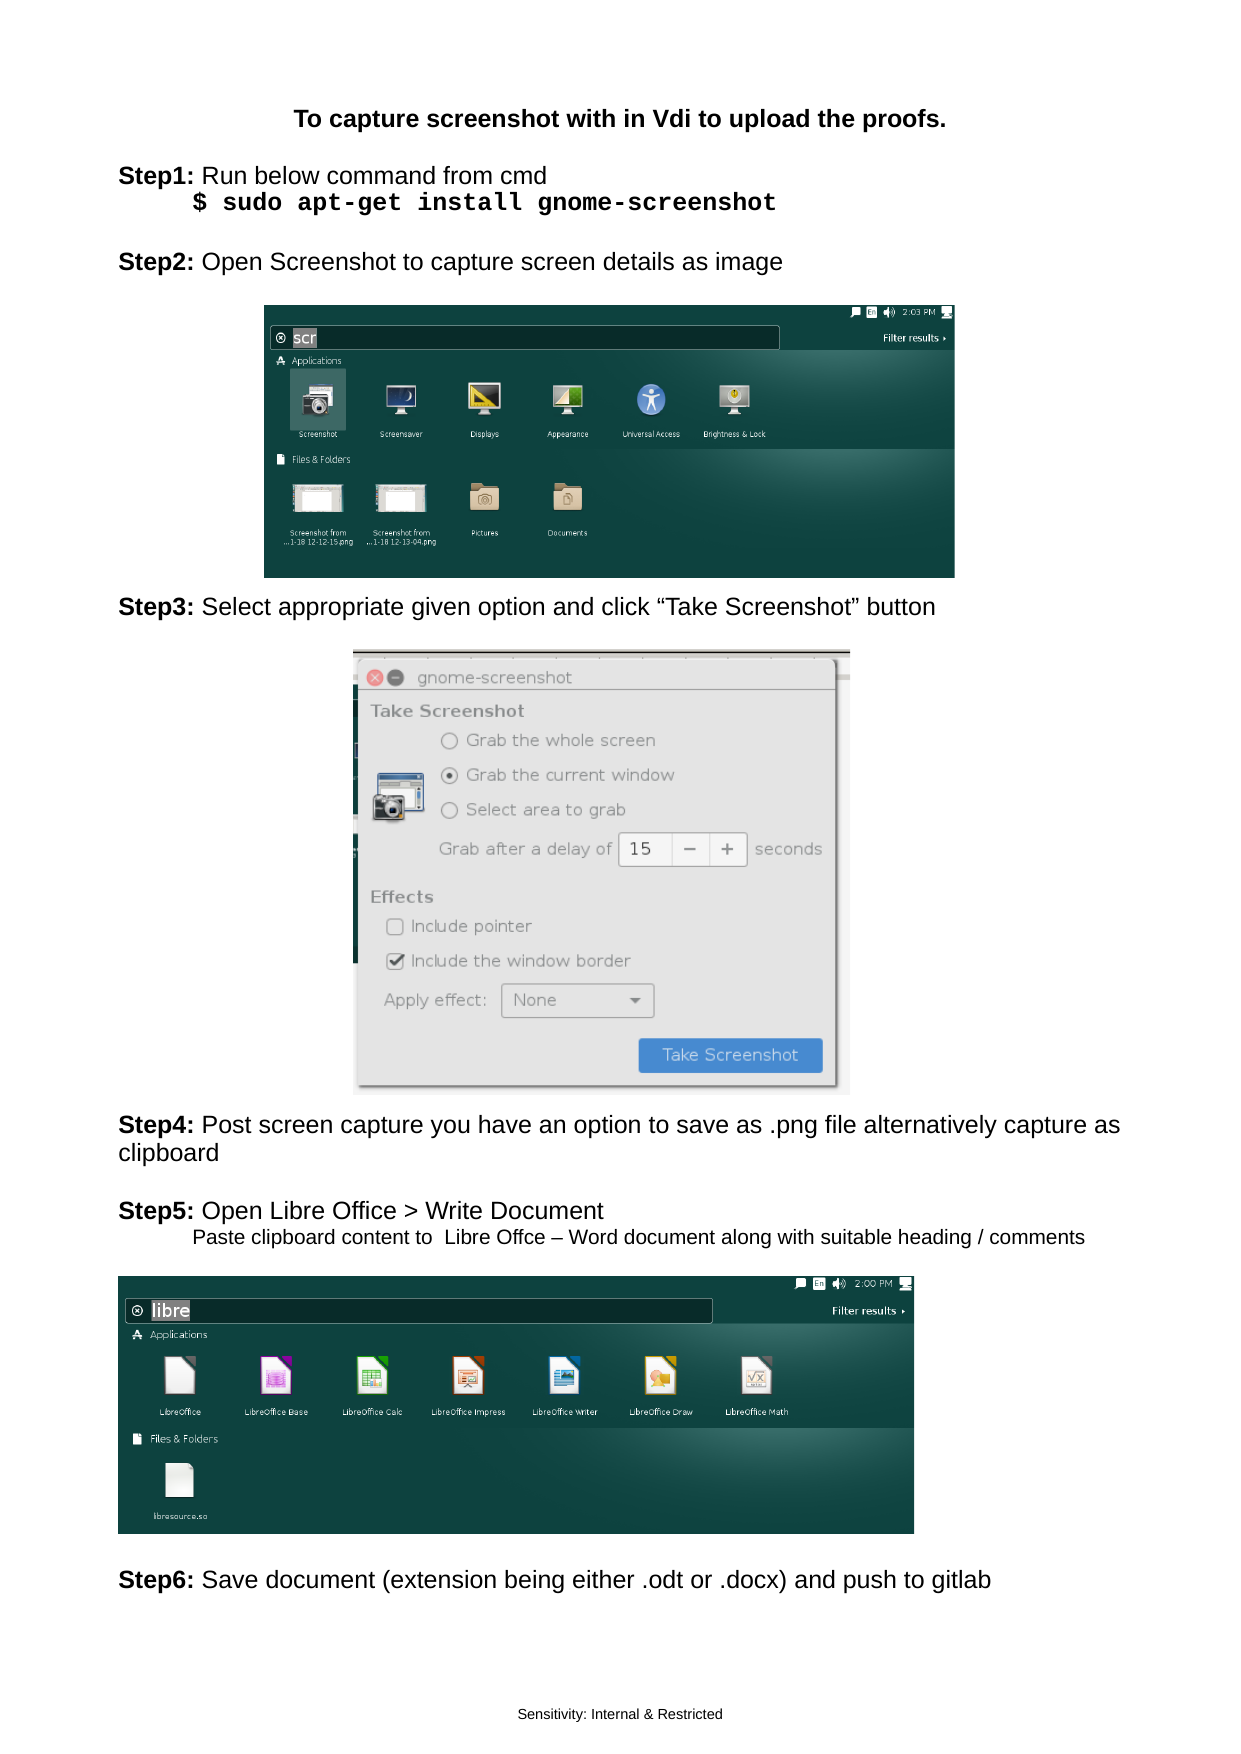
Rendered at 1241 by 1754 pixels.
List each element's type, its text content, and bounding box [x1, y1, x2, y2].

text Step4: Post screen capture you have an option to save as .png file alternatively capture as clipboard [118, 1109, 1122, 1167]
text Paste clipboard content to Libre Offce – Word document along with suitable heading / comments [118, 1224, 1122, 1248]
text Step6: Save document (extension being either .odt or .docx) and push to gitlab [118, 1565, 1122, 1593]
text Step5: Open Libre Office > Write Document [118, 1196, 1122, 1224]
text Step3: Select appropriate given option and click “Take Screenshot” button [118, 592, 1122, 621]
text To capture screenshot with in Vdi to upload the proofs. [118, 104, 1122, 132]
text Step2: Open Screenshot to capture screen details as image [118, 247, 1122, 276]
text $ sudo apt-get install gnome-screenshot [118, 190, 1122, 218]
text Step1: Run below command from cmd [118, 161, 1122, 190]
